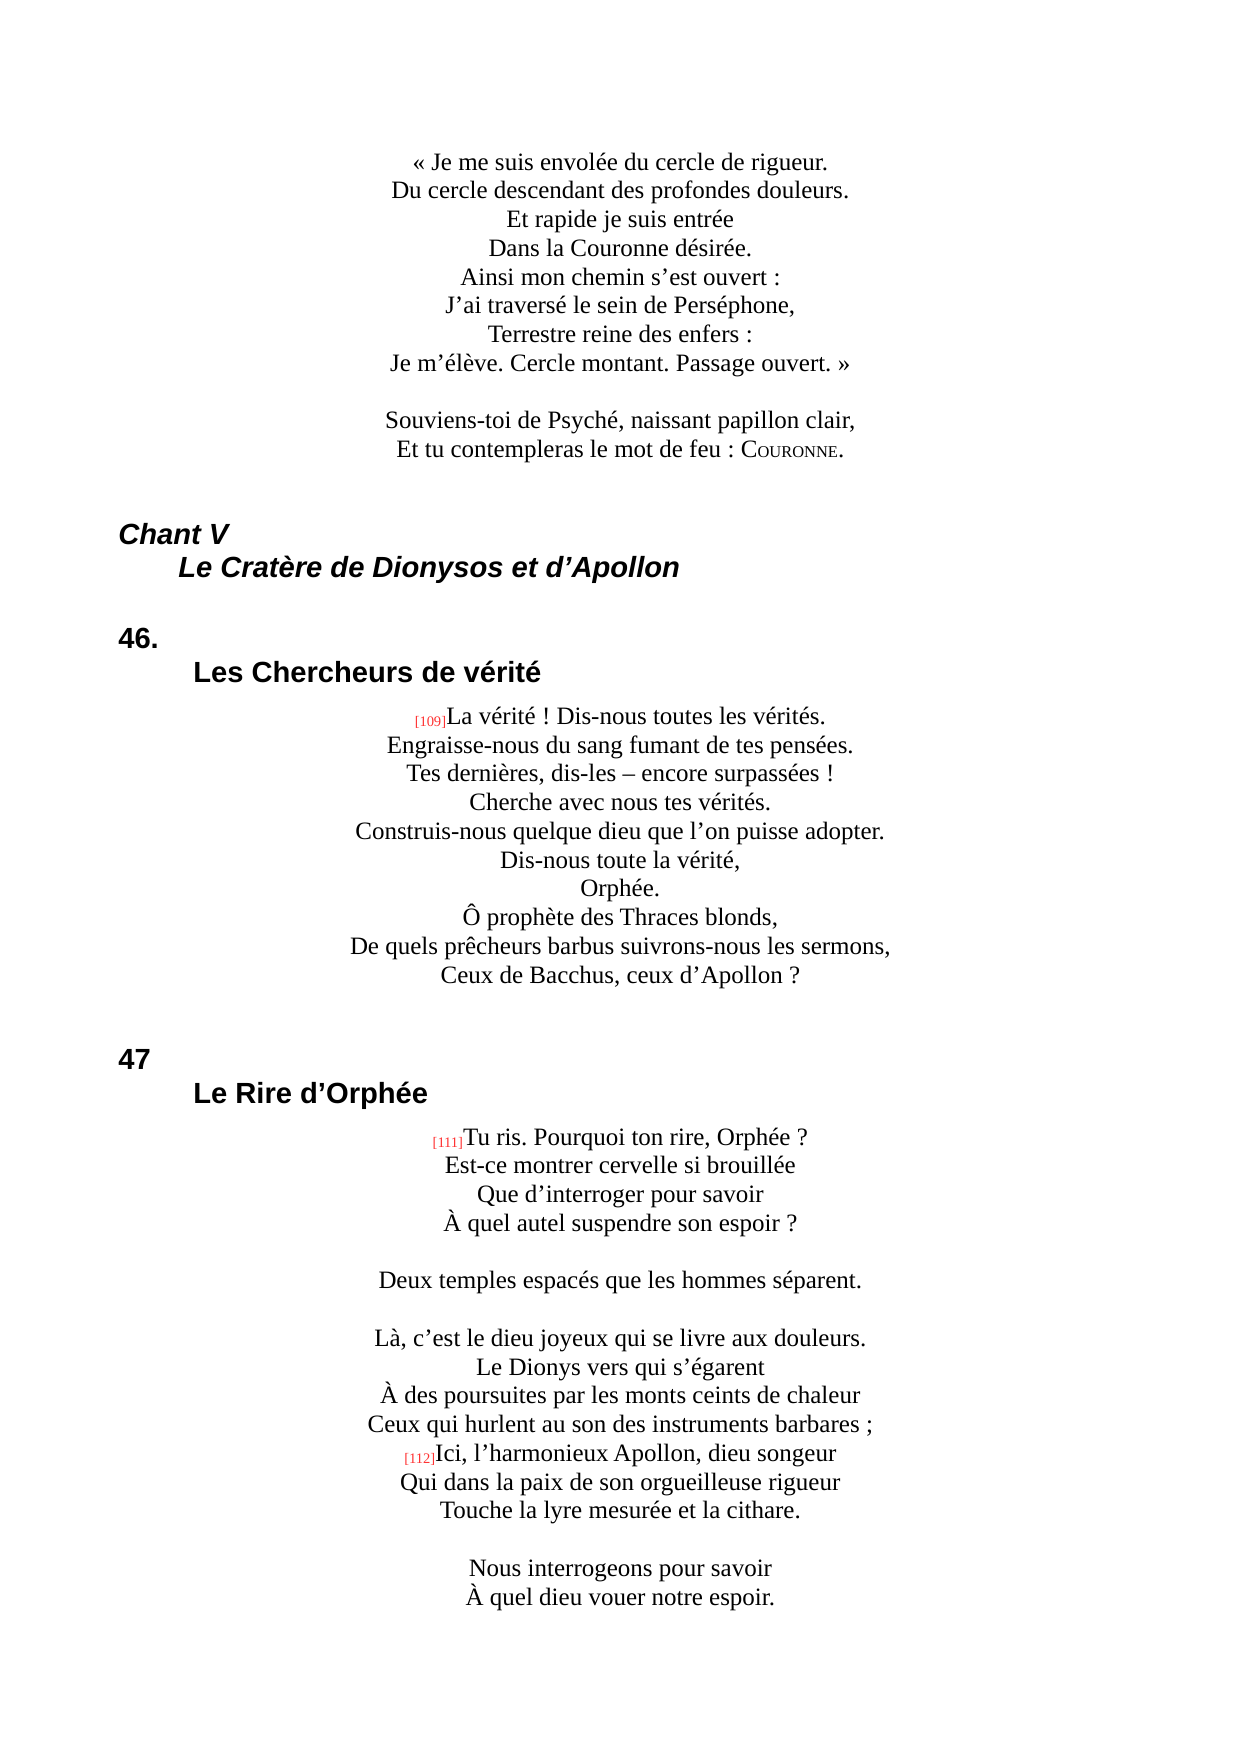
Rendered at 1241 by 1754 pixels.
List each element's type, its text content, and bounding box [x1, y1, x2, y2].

text Cherche avec nous tes vérités. [118, 787, 1122, 816]
text Ainsi mon chemin s’est ouvert : [118, 262, 1122, 291]
subtitle Chant V Le Cratère de Dionysos et d’Apollon [118, 517, 1122, 584]
text Nous interrogeons pour savoir [118, 1553, 1122, 1582]
text Dis-nous toute la vérité, [118, 845, 1122, 873]
text Souviens-toi de Psyché, naissant papillon clair, [118, 406, 1122, 434]
text [111]Tu ris. Pourquoi ton rire, Orphée ? [118, 1122, 1122, 1151]
text À quel autel suspendre son espoir ? [118, 1208, 1122, 1237]
text Et rapide je suis entrée [118, 204, 1122, 233]
text [112]Ici, l’harmonieux Apollon, dieu songeur [118, 1438, 1122, 1467]
text Je m’élève. Cercle montant. Passage ouvert. » [118, 348, 1122, 377]
text Là, c’est le dieu joyeux qui se livre aux douleurs. [118, 1323, 1122, 1352]
text Terrestre reine des enfers : [118, 319, 1122, 348]
text À quel dieu vouer notre espoir. [118, 1582, 1122, 1611]
subtitle 46. Les Chercheurs de vérité [118, 621, 1122, 688]
text Dans la Couronne désirée. [118, 233, 1122, 262]
text Tes dernières, dis-les – encore surpassées ! [118, 758, 1122, 787]
text Et tu contempleras le mot de feu : Couronne. [118, 434, 1122, 463]
text Ô prophète des Thraces blonds, [118, 902, 1122, 931]
text Orphée. [118, 873, 1122, 902]
text Est-ce montrer cervelle si brouillée [118, 1151, 1122, 1179]
text Ceux de Bacchus, ceux d’Apollon ? [118, 960, 1122, 988]
text À des poursuites par les monts ceints de chaleur [118, 1381, 1122, 1409]
text Touche la lyre mesurée et la cithare. [118, 1496, 1122, 1524]
text [109]La vérité ! Dis-nous toutes les vérités. [118, 701, 1122, 730]
text Qui dans la paix de son orgueilleuse rigueur [118, 1467, 1122, 1496]
subtitle 47 Le Rire d’Orphée [118, 1042, 1122, 1109]
text Le Dionys vers qui s’égarent [118, 1352, 1122, 1381]
text Que d’interroger pour savoir [118, 1179, 1122, 1208]
text De quels prêcheurs barbus suivrons-nous les sermons, [118, 931, 1122, 960]
text Du cercle descendant des profondes douleurs. [118, 176, 1122, 204]
text Ceux qui hurlent au son des instruments barbares ; [118, 1409, 1122, 1438]
text Construis-nous quelque dieu que l’on puisse adopter. [118, 816, 1122, 845]
text Deux temples espacés que les hommes séparent. [118, 1266, 1122, 1294]
text J’ai traversé le sein de Perséphone, [118, 291, 1122, 319]
text « Je me suis envolée du cercle de rigueur. [118, 147, 1122, 176]
text Engraisse-nous du sang fumant de tes pensées. [118, 730, 1122, 758]
